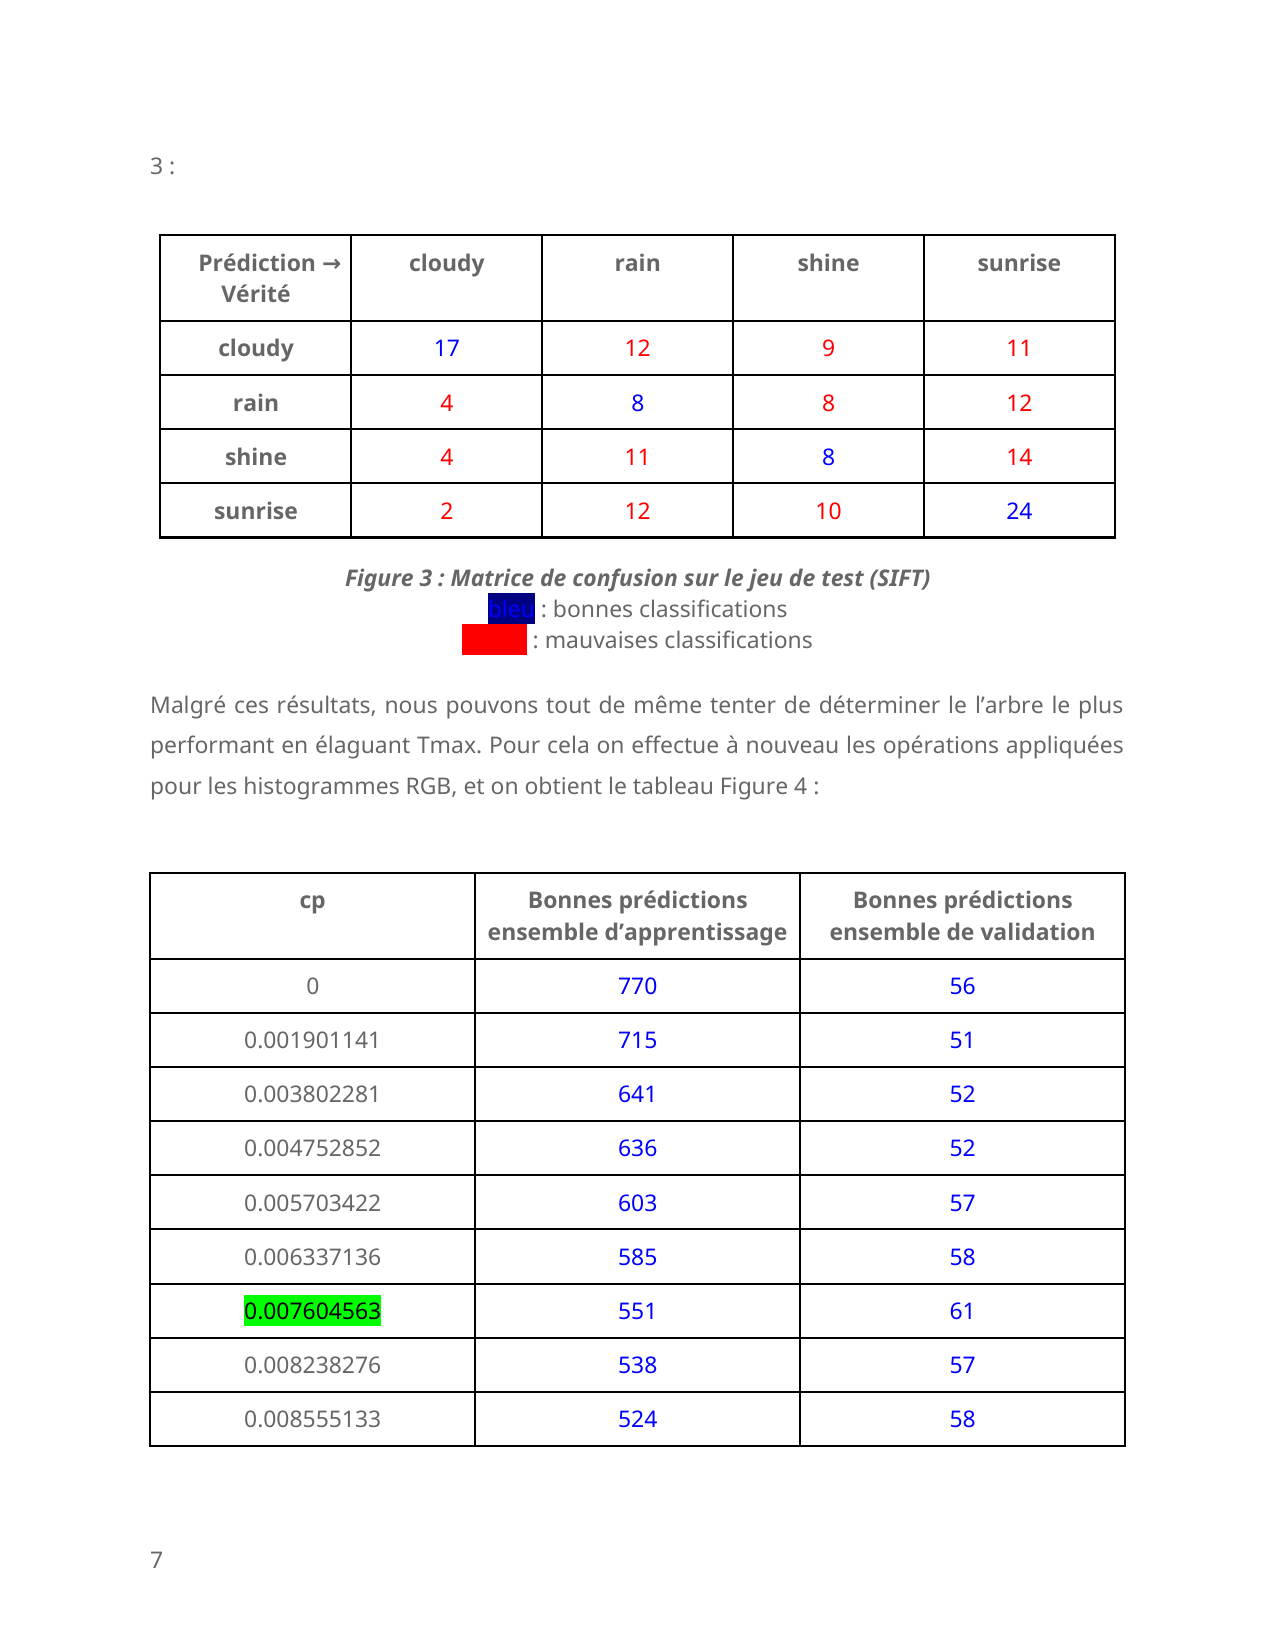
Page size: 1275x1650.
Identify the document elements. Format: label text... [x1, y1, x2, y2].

table_cell 52 [801, 1068, 1124, 1120]
table_header shine [734, 236, 923, 320]
table_header sunrise [925, 236, 1114, 320]
table_cell sunrise [161, 484, 350, 536]
table_cell 14 [925, 430, 1114, 482]
table_cell 524 [476, 1393, 799, 1445]
table_header Bonnes prédictions ensemble de validation [801, 874, 1124, 957]
table_cell 8 [543, 376, 732, 428]
table_cell 2 [352, 484, 541, 536]
table_cell shine [161, 430, 350, 482]
table_header Prédiction → Vérité [161, 236, 350, 320]
table_cell 0.005703422 [151, 1176, 474, 1228]
table_header cloudy [352, 236, 541, 320]
table_cell rain [161, 376, 350, 428]
table_cell 770 [476, 960, 799, 1012]
table_cell 12 [925, 376, 1114, 428]
table_cell 585 [476, 1230, 799, 1282]
table_cell 8 [734, 430, 923, 482]
table_cell 12 [543, 484, 732, 536]
table_cell 11 [543, 430, 732, 482]
table_cell 636 [476, 1122, 799, 1174]
table_cell 0.008238276 [151, 1339, 474, 1391]
table_cell 0.007604563 [151, 1285, 474, 1337]
table_cell 57 [801, 1176, 1124, 1228]
table_cell 61 [801, 1285, 1124, 1337]
table_cell 51 [801, 1014, 1124, 1066]
table_cell 0.008555133 [151, 1393, 474, 1445]
table_cell 24 [925, 484, 1114, 536]
table_cell 17 [352, 322, 541, 374]
text 3 : [150, 150, 1125, 181]
table_cell 8 [734, 376, 923, 428]
table_cell 58 [801, 1230, 1124, 1282]
table_cell 715 [476, 1014, 799, 1066]
table_header cp [151, 874, 474, 957]
table_cell 551 [476, 1285, 799, 1337]
table_cell cloudy [161, 322, 350, 374]
table_cell 56 [801, 960, 1124, 1012]
table_cell 4 [352, 430, 541, 482]
table_cell 52 [801, 1122, 1124, 1174]
table_cell 0 [151, 960, 474, 1012]
table_cell Figure 3 : Matrice de confusion sur le jeu de test (SIFT) bleu : bonnes classifications rouge : mauvaises classifications [151, 551, 1124, 666]
table_header Bonnes prédictions ensemble d’apprentissage [476, 874, 799, 957]
table_cell 10 [734, 484, 923, 536]
table_cell 0.001901141 [151, 1014, 474, 1066]
table_cell 538 [476, 1339, 799, 1391]
table_cell 11 [925, 322, 1114, 374]
table_cell 0.006337136 [151, 1230, 474, 1282]
table_cell 57 [801, 1339, 1124, 1391]
table_cell 0.003802281 [151, 1068, 474, 1120]
table_header rain [543, 236, 732, 320]
text Malgré ces résultats, nous pouvons tout de même tenter de déterminer le l’arbre le plus performant en élaguant Tmax. Pour cela on effectue à nouveau les opérations appliquées pour les histogrammes RGB, et on obtient le tableau Figure 4 : [150, 689, 1125, 801]
table_cell 4 [352, 376, 541, 428]
table_cell 12 [543, 322, 732, 374]
table_cell 58 [801, 1393, 1124, 1445]
table_cell 9 [734, 322, 923, 374]
table_header [151, 193, 1124, 549]
table_cell 641 [476, 1068, 799, 1120]
table_cell 603 [476, 1176, 799, 1228]
table_cell 0.004752852 [151, 1122, 474, 1174]
